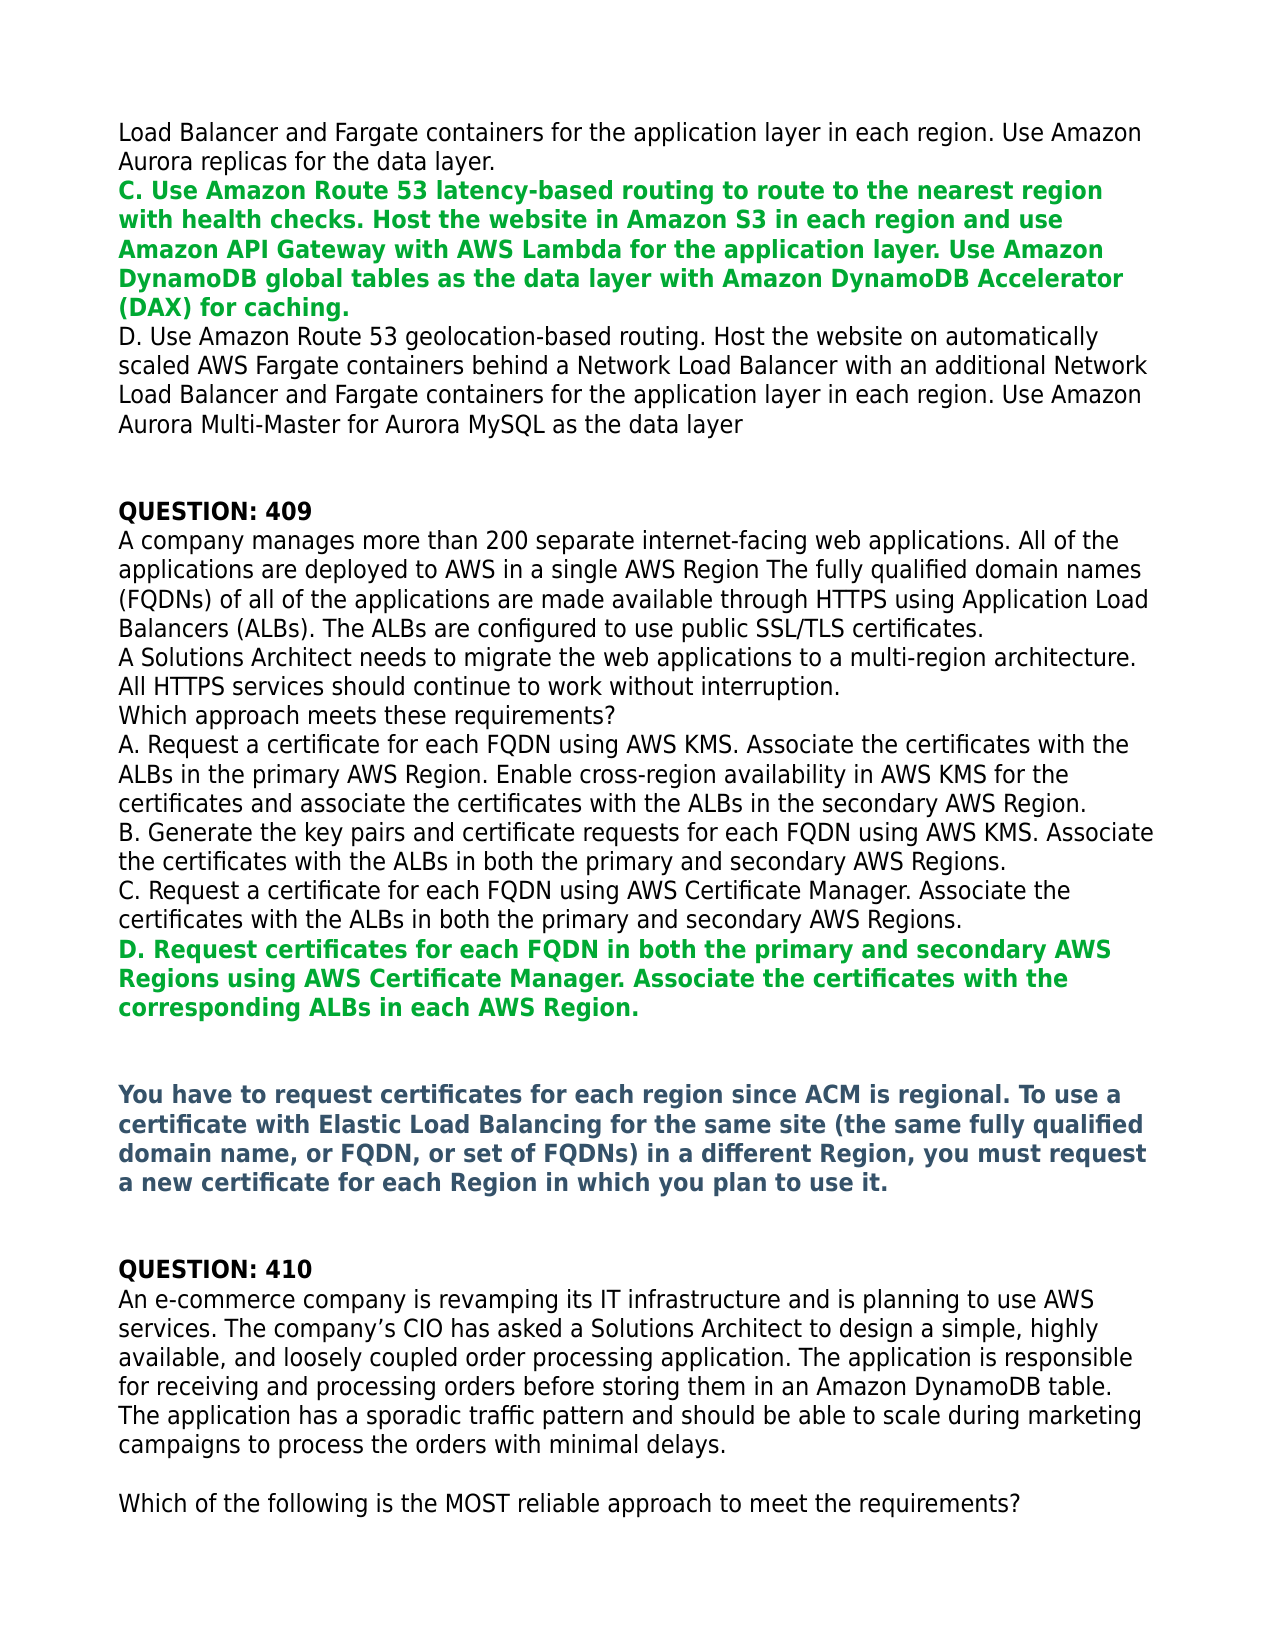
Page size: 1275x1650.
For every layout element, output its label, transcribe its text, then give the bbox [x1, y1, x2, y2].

text QUESTION: 410 [118, 1256, 1157, 1285]
text B. Generate the key pairs and certificate requests for each FQDN using AWS KMS. Associate [118, 818, 1157, 847]
text available, and loosely coupled order processing application. The application is responsible for receiving and processing orders before storing them in an Amazon DynamoDB table. The application has a sporadic traffic pattern and should be able to scale during marketing [118, 1343, 1157, 1431]
text C. Request a certificate for each FQDN using AWS Certificate Manager. Associate the [118, 876, 1157, 906]
text C. Use Amazon Route 53 latency-based routing to route to the nearest region with health checks. Host the website in Amazon S3 in each region and use Amazon API Gateway with AWS Lambda for the application layer. Use Amazon DynamoDB global tables as the data layer with Amazon DynamoDB Accelerator (DAX) for caching. [118, 176, 1157, 322]
text the certificates with the ALBs in both the primary and secondary AWS Regions. [118, 847, 1157, 876]
text Which approach meets these requirements? [118, 701, 1157, 731]
text certificates and associate the certificates with the ALBs in the secondary AWS Region. [118, 789, 1157, 818]
text A. Request a certificate for each FQDN using AWS KMS. Associate the certificates with the [118, 731, 1157, 760]
text D. Use Amazon Route 53 geolocation-based routing. Host the website on automatically scaled AWS Fargate containers behind a Network Load Balancer with an additional Network Load Balancer and Fargate containers for the application layer in each region. Use Amazon Aurora Multi-Master for Aurora MySQL as the data layer [118, 322, 1157, 439]
text Which of the following is the MOST reliable approach to meet the requirements? [118, 1489, 1157, 1518]
text certificates with the ALBs in both the primary and secondary AWS Regions. [118, 906, 1157, 935]
text D. Request certificates for each FQDN in both the primary and secondary AWS Regions using AWS Certificate Manager. Associate the certificates with the corresponding ALBs in each AWS Region. [118, 935, 1157, 1022]
text (FQDNs) of all of the applications are made available through HTTPS using Application Load [118, 585, 1157, 614]
text You have to request certificates for each region since ACM is regional. To use a certificate with Elastic Load Balancing for the same site (the same fully qualified domain name, or FQDN, or set of FQDNs) in a different Region, you must request a new certificate for each Region in which you plan to use it. [118, 1081, 1157, 1197]
text QUESTION: 409 [118, 497, 1157, 526]
text campaigns to process the orders with minimal delays. [118, 1431, 1157, 1460]
text ALBs in the primary AWS Region. Enable cross-region availability in AWS KMS for the [118, 760, 1157, 789]
text A company manages more than 200 separate internet-facing web applications. All of the [118, 526, 1157, 556]
text applications are deployed to AWS in a single AWS Region The fully qualified domain names [118, 556, 1157, 585]
text Balancers (ALBs). The ALBs are configured to use public SSL/TLS certificates. [118, 614, 1157, 643]
text A Solutions Architect needs to migrate the web applications to a multi-region architecture. All HTTPS services should continue to work without interruption. [118, 643, 1157, 701]
text An e-commerce company is revamping its IT infrastructure and is planning to use AWS [118, 1285, 1157, 1314]
text Load Balancer and Fargate containers for the application layer in each region. Use Amazon Aurora replicas for the data layer. [118, 118, 1157, 176]
text services. The company’s CIO has asked a Solutions Architect to design a simple, highly [118, 1314, 1157, 1343]
